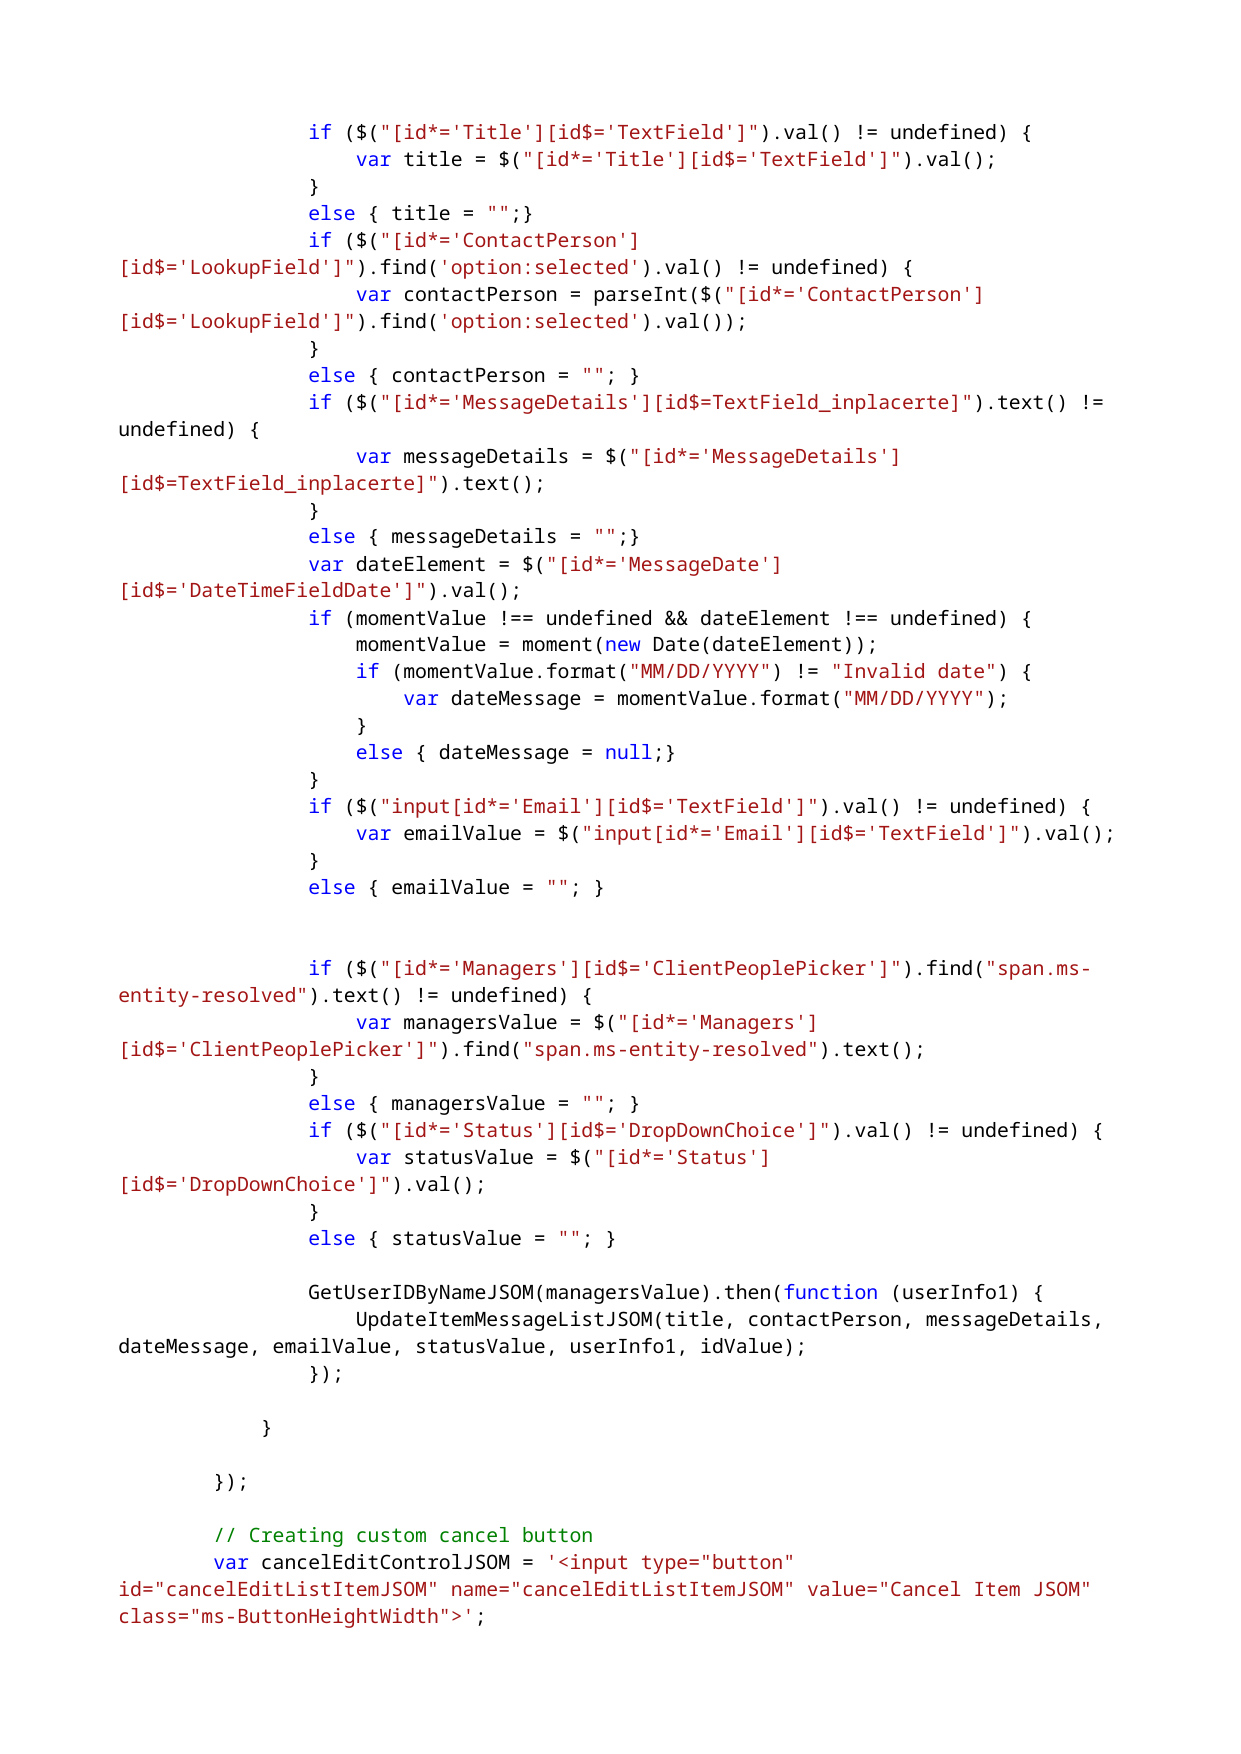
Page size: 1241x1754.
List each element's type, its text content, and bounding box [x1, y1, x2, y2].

text } [118, 1413, 1122, 1440]
text } [118, 496, 1122, 523]
text } [118, 334, 1122, 361]
text GetUserIDByNameJSOM(managersValue).then(function (userInfo1) { [118, 1278, 1122, 1305]
text }); [118, 1359, 1122, 1386]
text var statusValue = $("[id*='Status'][id$='DropDownChoice']").val(); [118, 1143, 1122, 1197]
text if ($("[id*='Managers'][id$='ClientPeoplePicker']").find("span.ms-entity-resolved").text() != undefined) { [118, 954, 1122, 1008]
text if ($("[id*='MessageDetails'][id$=TextField_inplacerte]").text() != undefined) { [118, 388, 1122, 442]
text else { contactPerson = ""; } [118, 361, 1122, 388]
text } [118, 172, 1122, 199]
text var title = $("[id*='Title'][id$='TextField']").val(); [118, 145, 1122, 172]
text if ($("[id*='Title'][id$='TextField']").val() != undefined) { [118, 118, 1122, 145]
text var managersValue = $("[id*='Managers'][id$='ClientPeoplePicker']").find("span.ms-entity-resolved").text(); [118, 1008, 1122, 1062]
text else { statusValue = ""; } [118, 1224, 1122, 1251]
text } [118, 766, 1122, 793]
text else { managersValue = ""; } [118, 1089, 1122, 1116]
text // Creating custom cancel button [118, 1521, 1122, 1548]
text if ($("[id*='ContactPerson'][id$='LookupField']").find('option:selected').val() != undefined) { [118, 226, 1122, 280]
text if ($("[id*='Status'][id$='DropDownChoice']").val() != undefined) { [118, 1116, 1122, 1143]
text } [118, 712, 1122, 739]
text if (momentValue !== undefined && dateElement !== undefined) { [118, 604, 1122, 631]
text var cancelEditControlJSOM = '<input type="button" id="cancelEditListItemJSOM" name="cancelEditListItemJSOM" value="Cancel Item JSOM" class="ms-ButtonHeightWidth">'; [118, 1548, 1122, 1629]
text else { title = "";} [118, 199, 1122, 226]
text var dateMessage = momentValue.format("MM/DD/YYYY"); [118, 685, 1122, 712]
text var messageDetails = $("[id*='MessageDetails'][id$=TextField_inplacerte]").text(); [118, 442, 1122, 496]
text else { emailValue = ""; } [118, 873, 1122, 901]
text }); [118, 1467, 1122, 1494]
text else { dateMessage = null;} [118, 739, 1122, 766]
text var contactPerson = parseInt($("[id*='ContactPerson'][id$='LookupField']").find('option:selected').val()); [118, 280, 1122, 334]
text if (momentValue.format("MM/DD/YYYY") != "Invalid date") { [118, 658, 1122, 685]
text } [118, 1062, 1122, 1089]
text } [118, 1197, 1122, 1224]
text } [118, 847, 1122, 873]
text if ($("input[id*='Email'][id$='TextField']").val() != undefined) { [118, 793, 1122, 819]
text momentValue = moment(new Date(dateElement)); [118, 631, 1122, 658]
text else { messageDetails = "";} [118, 523, 1122, 550]
text var dateElement = $("[id*='MessageDate'][id$='DateTimeFieldDate']").val(); [118, 550, 1122, 604]
text var emailValue = $("input[id*='Email'][id$='TextField']").val(); [118, 819, 1122, 847]
text UpdateItemMessageListJSOM(title, contactPerson, messageDetails, dateMessage, emailValue, statusValue, userInfo1, idValue); [118, 1305, 1122, 1359]
